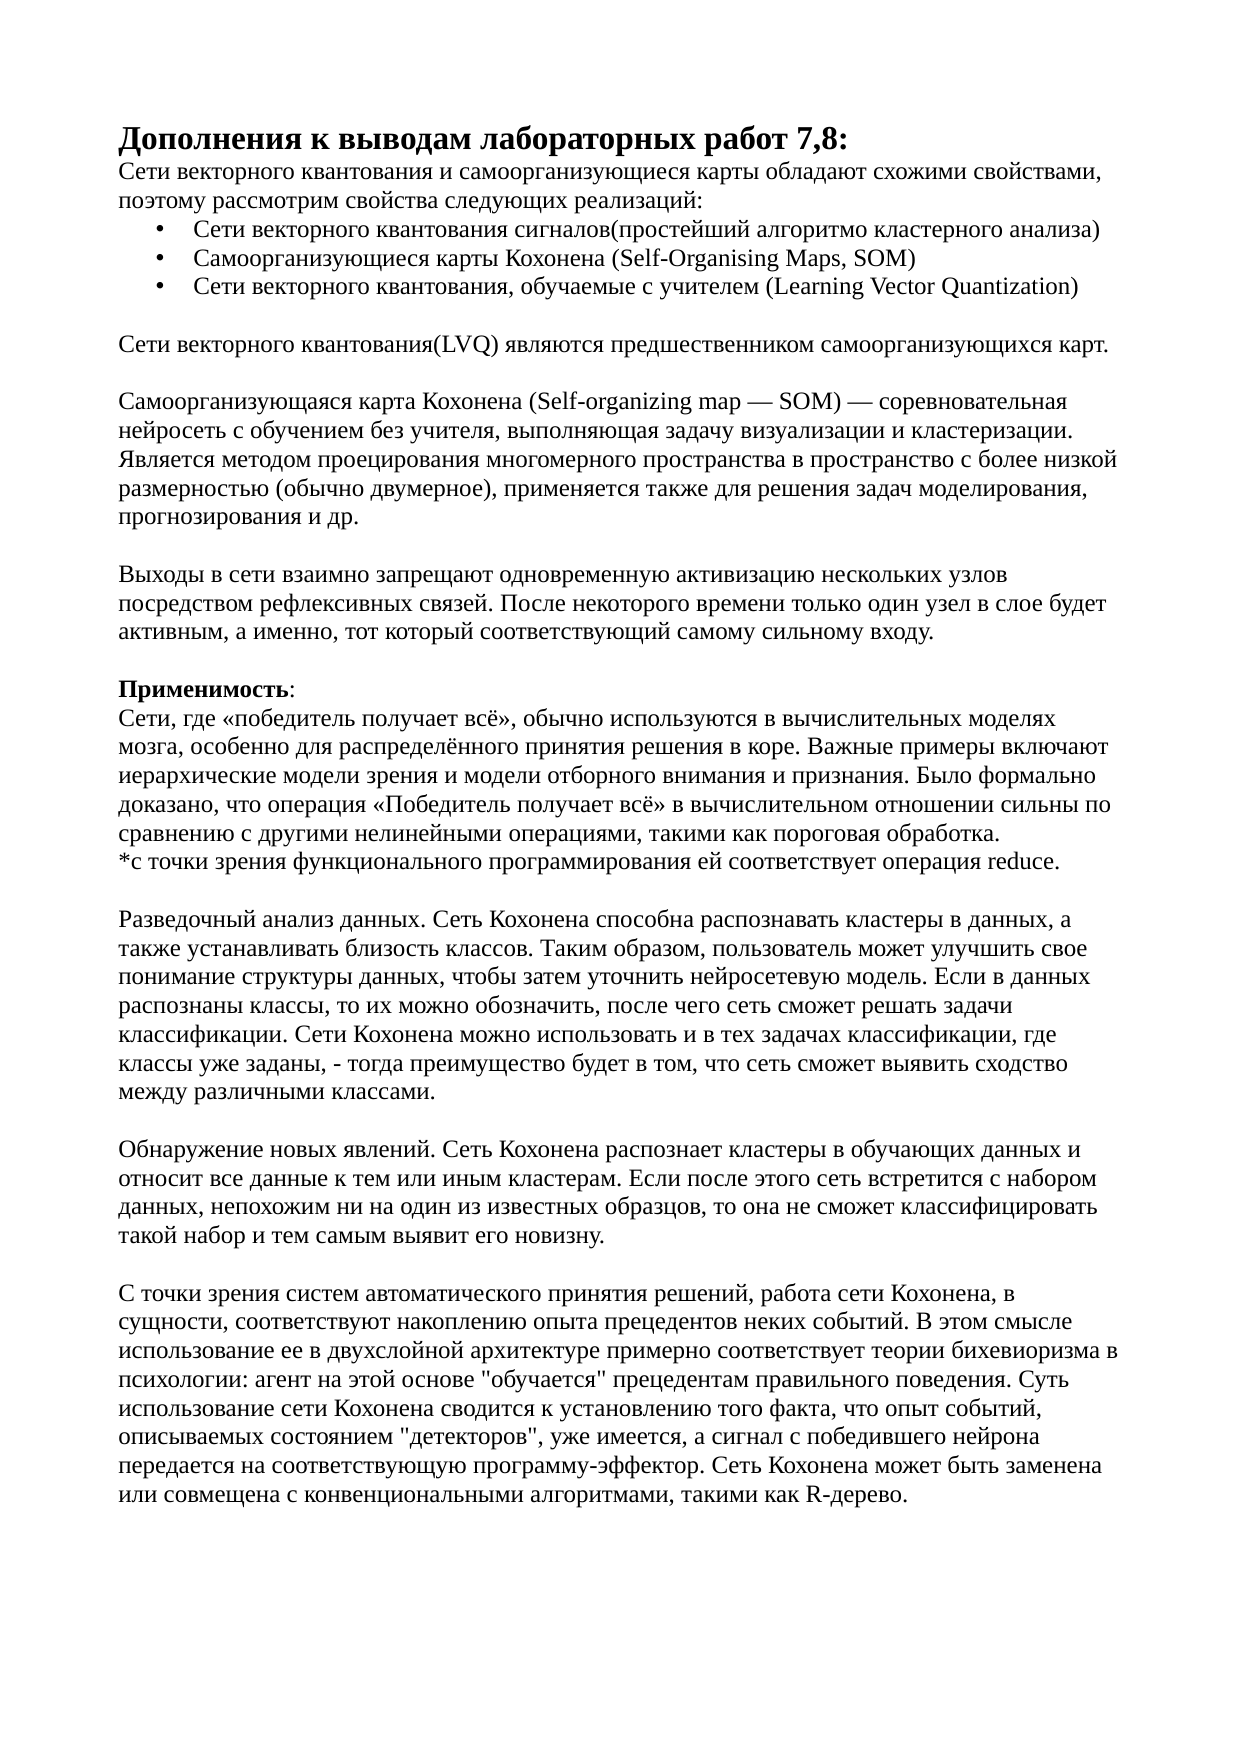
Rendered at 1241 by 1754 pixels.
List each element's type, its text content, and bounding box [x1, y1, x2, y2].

text С точки зрения систем автоматического принятия решений, работа сети Кохонена, в сущности, соответствуют накоплению опыта прецедентов неких событий. В этом смысле использование ее в двухслойной архитектуре примерно соответствует теории бихевиоризма в психологии: агент на этой основе "обучается" прецедентам правильного поведения. Суть использование сети Кохонена сводится к установлению того факта, что опыт событий, описываемых состоянием "детекторов", уже имеется, а сигнал с победившего нейрона передается на соответствующую программу-эффектор. Сеть Кохонена может быть заменена или совмещена с конвенциональными алгоритмами, такими как R-дерево. [118, 1278, 1122, 1508]
text *с точки зрения функционального программирования ей соответствует операция reduce. [118, 846, 1122, 875]
list Сети векторного квантования, обучаемые с учителем (Learning Vector Quantization) [156, 271, 1122, 300]
text Применимость: [118, 674, 1122, 703]
text Сети векторного квантования и самоорганизующиеся карты обладают схожими свойствами, поэтому рассмотрим свойства следующих реализаций: [118, 156, 1122, 214]
text Самоорганизующаяся карта Кохонена (Self-organizing map — SOM) — соревновательная нейросеть с обучением без учителя, выполняющая задачу визуализации и кластеризации. Является методом проецирования многомерного пространства в пространство с более низкой размерностью (обычно двумерное), применяется также для решения задач моделирования, прогнозирования и др. [118, 386, 1122, 530]
text Обнаружение новых явлений. Сеть Кохонена распознает кластеры в обучающих данных и относит все данные к тем или иным кластерам. Если после этого сеть встретится с набором данных, непохожим ни на один из известных образцов, то она не сможет классифицировать такой набор и тем самым выявит его новизну. [118, 1134, 1122, 1249]
text Дополнения к выводам лабораторных работ 7,8: [118, 118, 1122, 156]
list Сети векторного квантования сигналов(простейший алгоритмо кластерного анализа) [156, 214, 1122, 243]
text Разведочный анализ данных. Сеть Кохонена способна распознавать кластеры в данных, а также устанавливать близость классов. Таким образом, пользователь может улучшить свое понимание структуры данных, чтобы затем уточнить нейросетевую модель. Если в данных распознаны классы, то их можно обозначить, после чего сеть сможет решать задачи классификации. Сети Кохонена можно использовать и в тех задачах классификации, где классы уже заданы, - тогда преимущество будет в том, что сеть сможет выявить сходство между различными классами. [118, 904, 1122, 1105]
text Сети, где «победитель получает всё», обычно используются в вычислительных моделях мозга, особенно для распределённого принятия решения в коре. Важные примеры включают иерархические модели зрения и модели отборного внимания и признания. Было формально доказано, что операция «Победитель получает всё» в вычислительном отношении сильны по сравнению с другими нелинейными операциями, такими как пороговая обработка. [118, 703, 1122, 846]
list Самоорганизующиеся карты Кохонена (Self-Organising Maps, SOM) [156, 243, 1122, 271]
text Сети векторного квантования(LVQ) являются предшественником самоорганизующиxся карт. [118, 329, 1122, 358]
text Выходы в сети взаимно запрещают одновременную активизацию нескольких узлов посредством рефлексивных связей. После некоторого времени только один узел в слое будет активным, а именно, тот который соответствующий самому сильному входу. [118, 559, 1122, 645]
